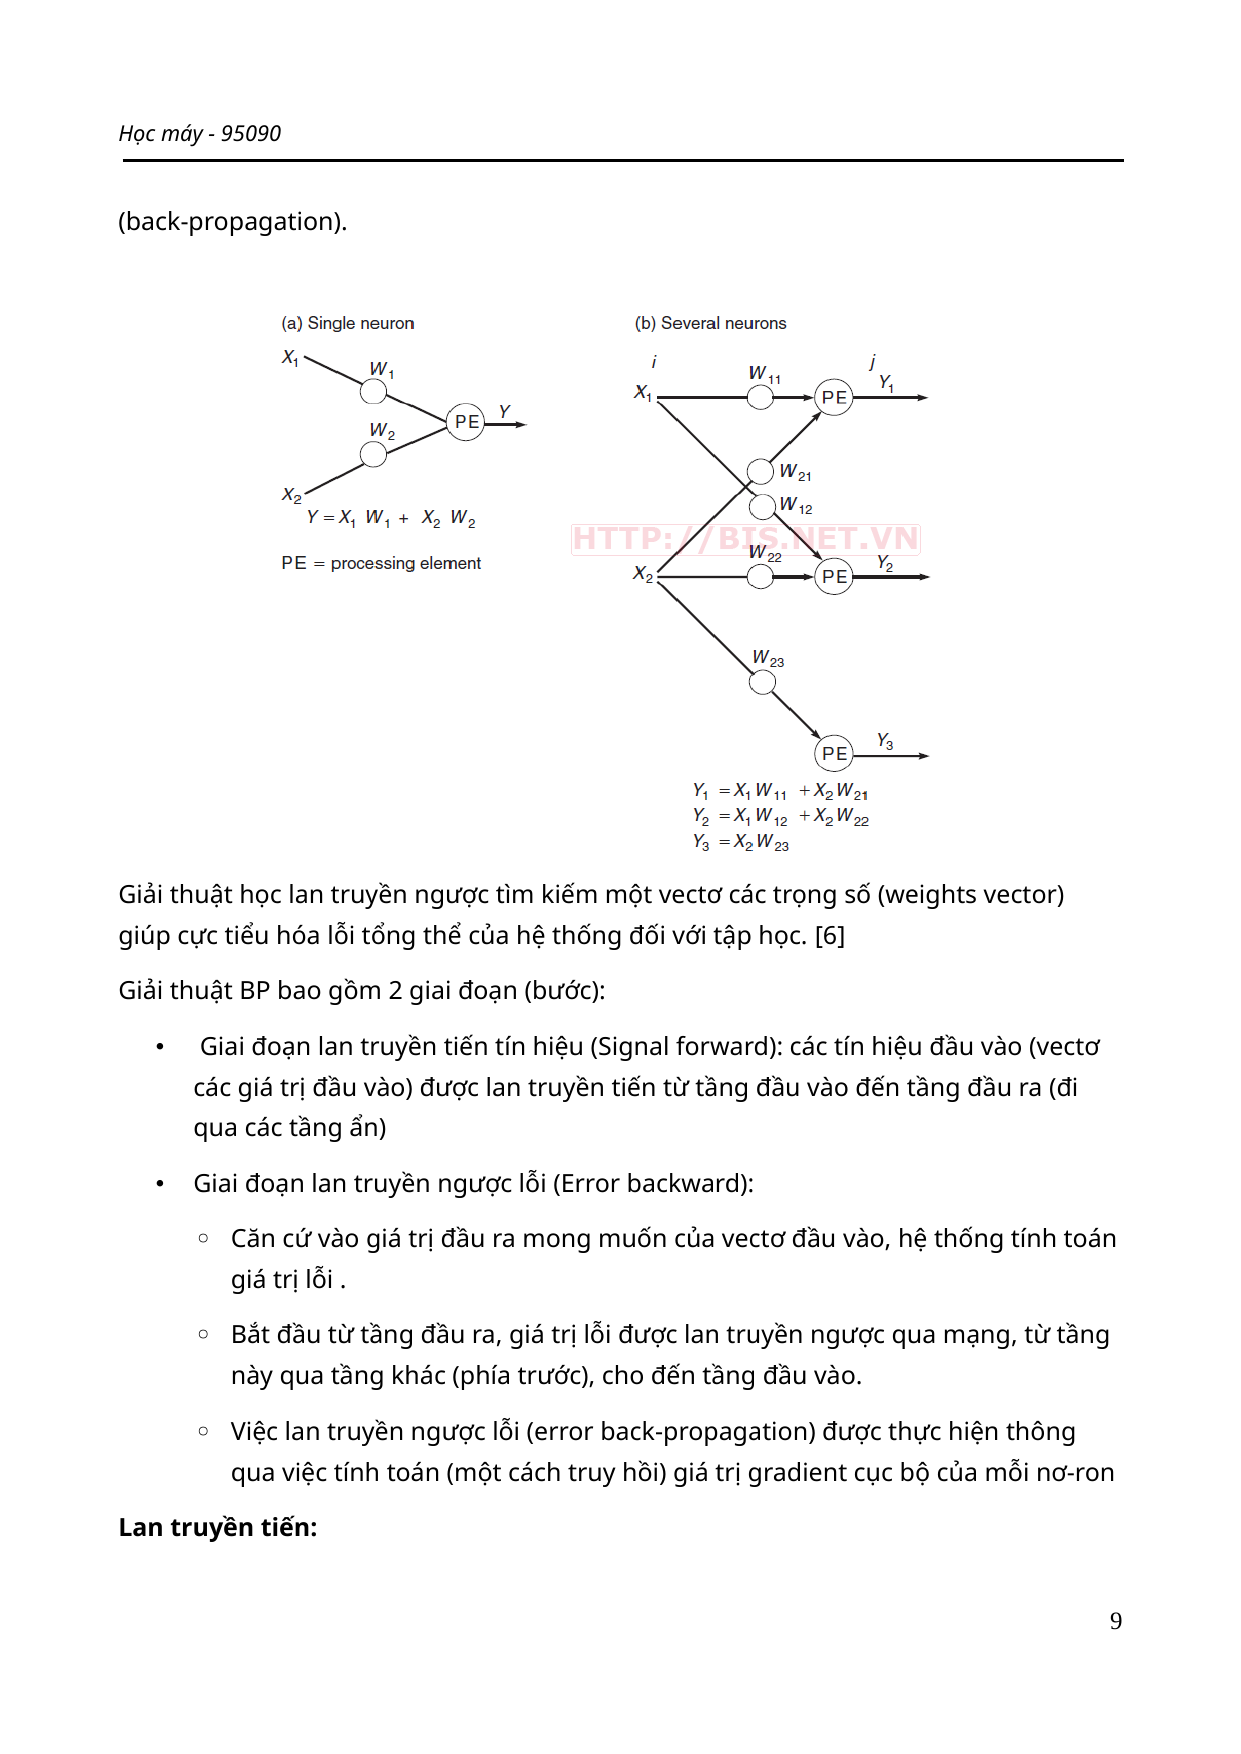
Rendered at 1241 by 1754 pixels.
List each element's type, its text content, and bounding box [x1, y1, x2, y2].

picture [262, 313, 979, 857]
list Giai đoạn lan truyền tiến tín hiệu (Signal forward): các tín hiệu đầu vào (vectơ các giá trị đầu vào) được lan truyền tiến từ tầng đầu vào đến tầng đầu ra (đi qua các tầng ẩn) [156, 1028, 1122, 1144]
list Việc lan truyền ngược lỗi (error back-propagation) được thực hiện thông qua việc tính toán (một cách truy hồi) giá trị gradient cục bộ của mỗi nơ-ron [193, 1413, 1122, 1488]
text Lan truyền tiến: [118, 1509, 1122, 1544]
text Giải thuật học lan truyền ngược tìm kiếm một vectơ các trọng số (weights vector) giúp cực tiểu hóa lỗi tổng thể của hệ thống đối với tập học. [6] [118, 877, 1122, 952]
text (back-propagation). [118, 203, 1122, 237]
text Giải thuật BP bao gồm 2 giai đoạn (bước): [118, 973, 1122, 1007]
list Bắt đầu từ tầng đầu ra, giá trị lỗi được lan truyền ngược qua mạng, từ tầng này qua tầng khác (phía trước), cho đến tầng đầu vào. [193, 1317, 1122, 1392]
list Giai đoạn lan truyền ngược lỗi (Error backward): [156, 1165, 1122, 1199]
list Căn cứ vào giá trị đầu ra mong muốn của vectơ đầu vào, hệ thống tính toán giá trị lỗi . [193, 1221, 1122, 1296]
